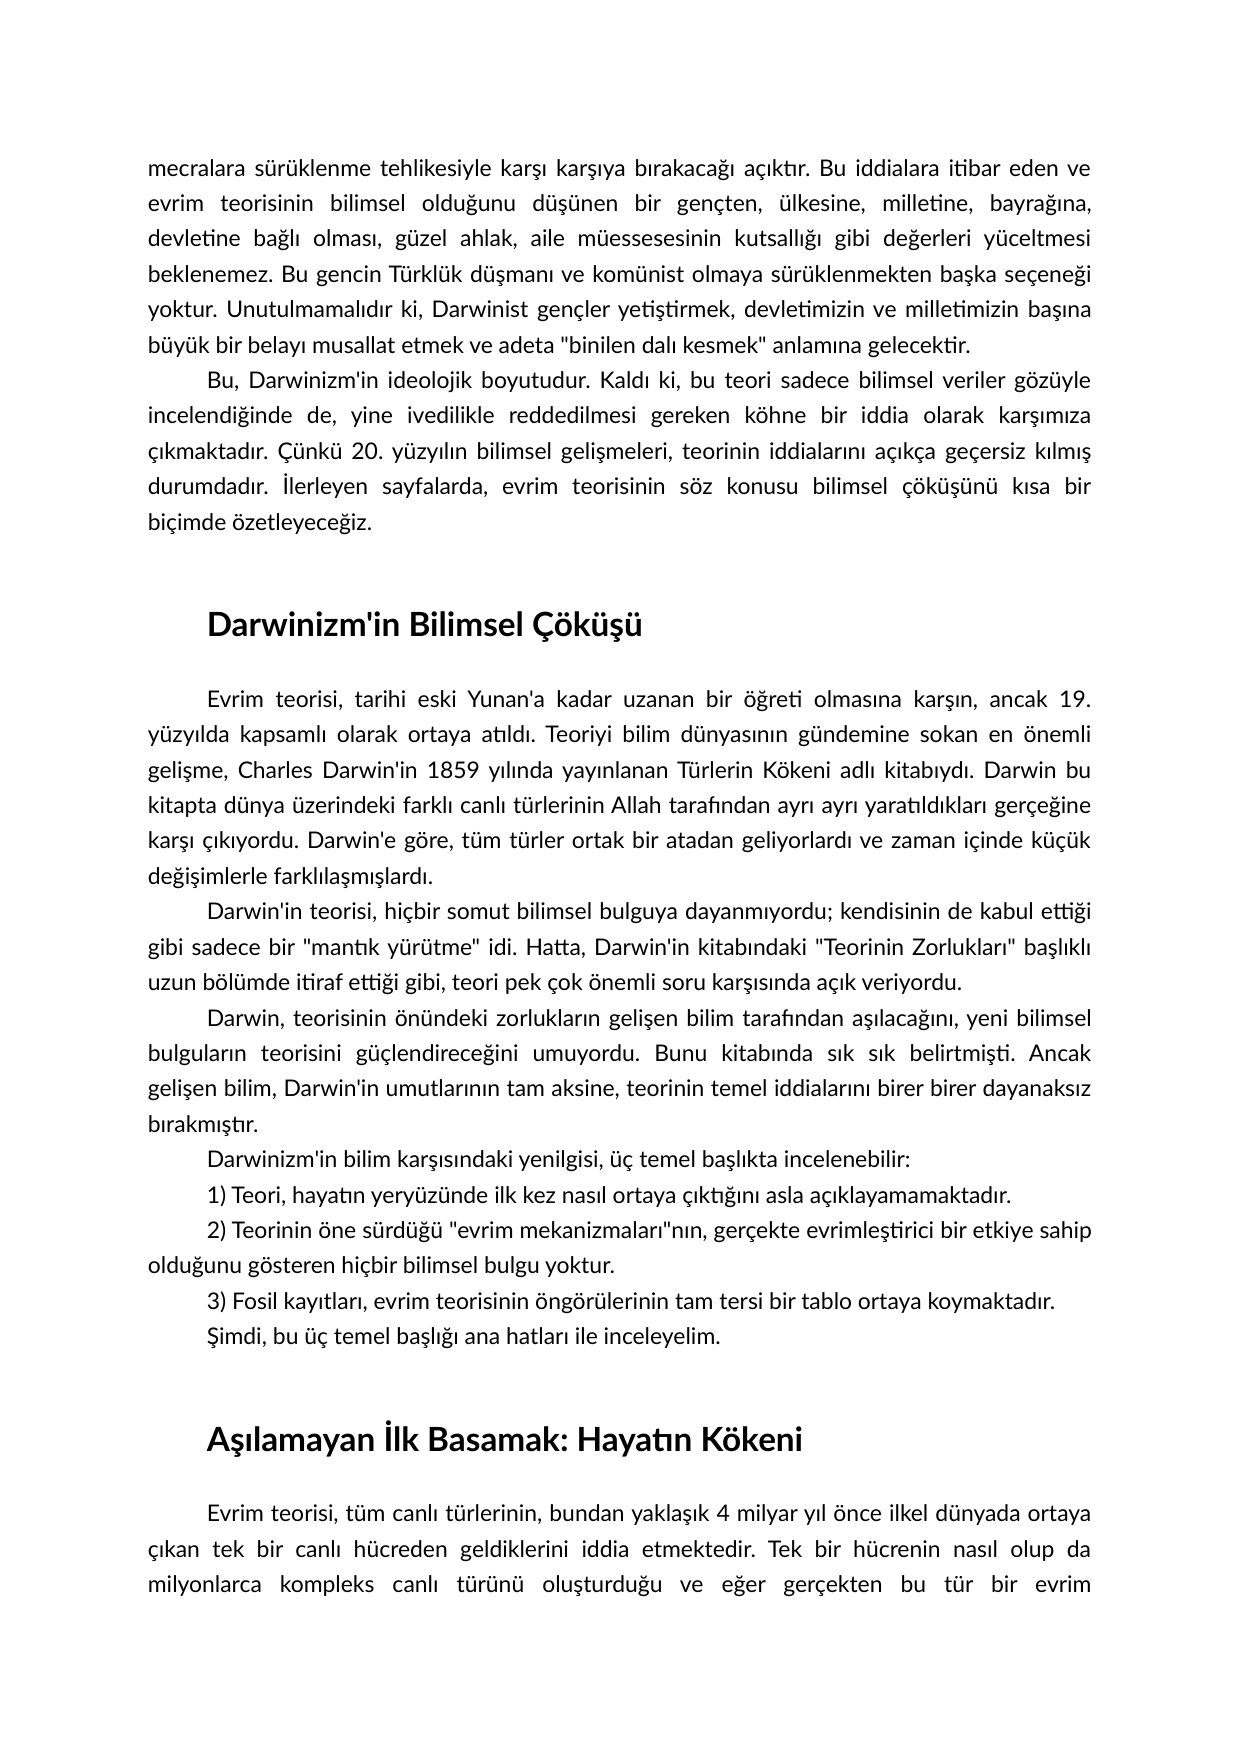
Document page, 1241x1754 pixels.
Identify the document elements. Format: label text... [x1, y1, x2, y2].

text Evrim teorisi, tarihi eski Yunan'a kadar uzanan bir öğreti olmasına karşın, ancak 19. yüzyılda kapsamlı olarak ortaya atıldı. Teoriyi bilim dünyasının gündemine sokan en önemli gelişme, Charles Darwin'in 1859 yılında yayınlanan Türlerin Kökeni adlı kitabıydı. Darwin bu kitapta dünya üzerindeki farklı canlı türlerinin Allah tarafından ayrı ayrı yaratıldıkları gerçeğine karşı çıkıyordu. Darwin'e göre, tüm türler ortak bir atadan geliyorlardı ve zaman içinde küçük değişimlerle farklılaşmışlardı. [148, 679, 1093, 891]
text 2) Teorinin öne sürdüğü "evrim mekanizmaları"nın, gerçekte evrimleştirici bir etkiye sahip olduğunu gösteren hiçbir bilimsel bulgu yoktur. [148, 1210, 1093, 1281]
subtitle Aşılamayan İlk Basamak: Hayatın Kökeni [148, 1423, 1093, 1458]
text Darwinizm'in bilim karşısındaki yenilgisi, üç temel başlıkta incelenebilir: [148, 1139, 1093, 1175]
text mecralara sürüklenme tehlikesiyle karşı karşıya bırakacağı açıktır. Bu iddialara itibar eden ve evrim teorisinin bilimsel olduğunu düşünen bir gençten, ülkesine, milletine, bayrağına, devletine bağlı olması, güzel ahlak, aile müessesesinin kutsallığı gibi değerleri yüceltmesi beklenemez. Bu gencin Türklük düşmanı ve komünist olmaya sürüklenmekten başka seçeneği yoktur. Unutulmamalıdır ki, Darwinist gençler yetiştirmek, devletimizin ve milletimizin başına büyük bir belayı musallat etmek ve adeta "binilen dalı kesmek" anlamına gelecektir. [148, 148, 1093, 360]
text Darwin'in teorisi, hiçbir somut bilimsel bulguya dayanmıyordu; kendisinin de kabul ettiği gibi sadece bir "mantık yürütme" idi. Hatta, Darwin'in kitabındaki "Teorinin Zorlukları" başlıklı uzun bölümde itiraf ettiği gibi, teori pek çok önemli soru karşısında açık veriyordu. [148, 891, 1093, 998]
text 3) Fosil kayıtları, evrim teorisinin öngörülerinin tam tersi bir tablo ortaya koymaktadır. [148, 1281, 1093, 1316]
text 1) Teori, hayatın yeryüzünde ilk kez nasıl ortaya çıktığını asla açıklayamamaktadır. [148, 1175, 1093, 1210]
text Evrim teorisi, tüm canlı türlerinin, bundan yaklaşık 4 milyar yıl önce ilkel dünyada ortaya çıkan tek bir canlı hücreden geldiklerini iddia etmektedir. Tek bir hücrenin nasıl olup da milyonlarca kompleks canlı türünü oluşturduğu ve eğer gerçekten bu tür bir evrim [148, 1493, 1093, 1600]
subtitle Darwinizm'in Bilimsel Çöküşü [148, 608, 1093, 643]
text Darwin, teorisinin önündeki zorlukların gelişen bilim tarafından aşılacağını, yeni bilimsel bulguların teorisini güçlendireceğini umuyordu. Bunu kitabında sık sık belirtmişti. Ancak gelişen bilim, Darwin'in umutlarının tam aksine, teorinin temel iddialarını birer birer dayanaksız bırakmıştır. [148, 998, 1093, 1139]
text Bu, Darwinizm'in ideolojik boyutudur. Kaldı ki, bu teori sadece bilimsel veriler gözüyle incelendiğinde de, yine ivedilikle reddedilmesi gereken köhne bir iddia olarak karşımıza çıkmaktadır. Çünkü 20. yüzyılın bilimsel gelişmeleri, teorinin iddialarını açıkça geçersiz kılmış durumdadır. İlerleyen sayfalarda, evrim teorisinin söz konusu bilimsel çöküşünü kısa bir biçimde özetleyeceğiz. [148, 360, 1093, 537]
text Şimdi, bu üç temel başlığı ana hatları ile inceleyelim. [148, 1316, 1093, 1352]
